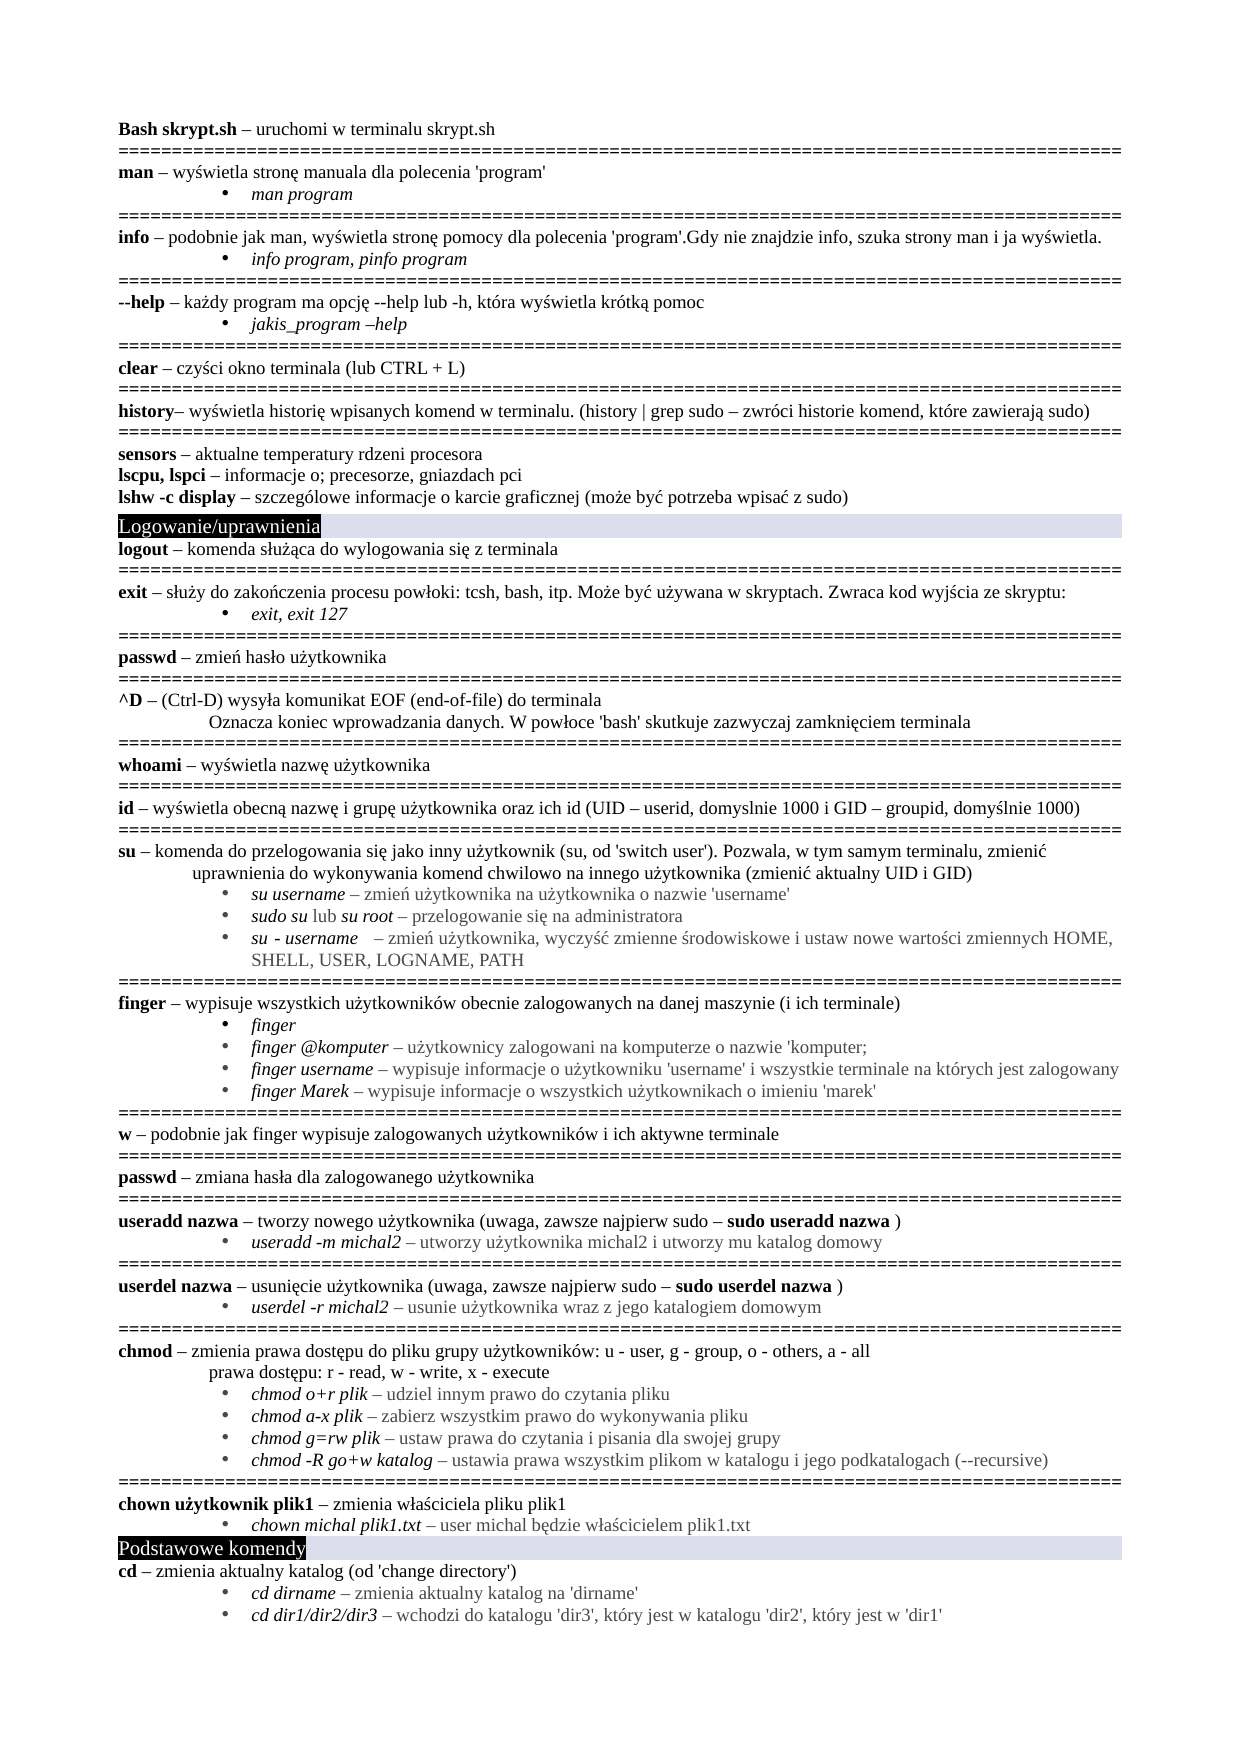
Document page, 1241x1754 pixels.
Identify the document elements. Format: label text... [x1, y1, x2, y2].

list cd dir1/dir2/dir3 – wchodzi do katalogu 'dir3', który jest w katalogu 'dir2', który jest w 'dir1' [222, 1603, 1122, 1626]
list lscpu, lspci – informacje o; precesorze, gniazdach pci [118, 464, 1122, 486]
subtitle sensors – aktualne temperatury rdzeni procesora [118, 443, 1122, 464]
subtitle Logowanie/uprawnienia [118, 514, 1122, 538]
subtitle Bash skrypt.sh – uruchomi w terminalu skrypt.sh [118, 118, 1122, 140]
list chown michal plik1.txt – user michal będzie właścicielem plik1.txt [222, 1514, 1122, 1536]
list sudo su lub su root – przelogowanie się na administratora [222, 905, 1122, 927]
list finger username – wypisuje informacje o użytkowniku 'username' i wszystkie terminale na których jest zalogowany [222, 1058, 1122, 1080]
list jakis_program –help [222, 313, 1122, 335]
subtitle ==============================================================================================chown użytkownik plik1 – zmienia właściciela pliku plik1 [118, 1471, 1122, 1514]
list userdel -r michal2 – usunie użytkownika wraz z jego katalogiem domowym [222, 1296, 1122, 1318]
text ==============================================================================================clear – czyści okno terminala (lub CTRL + L) [118, 335, 1122, 378]
subtitle ============================================================================================== [118, 140, 1122, 161]
subtitle ==============================================================================================userdel nazwa – usunięcie użytkownika (uwaga, zawsze najpierw sudo – sudo userdel nazwa ) [118, 1253, 1122, 1296]
subtitle ==============================================================================================history– wyświetla historię wpisanych komend w terminalu. (history | grep sudo – zwróci historie komend, które zawierają sudo) [118, 378, 1122, 421]
subtitle ==============================================================================================exit – służy do zakończenia procesu powłoki: tcsh, bash, itp. Może być używana w skryptach. Zwraca kod wyjścia ze skryptu: [118, 559, 1122, 602]
list Oznacza koniec wprowadzania danych. W powłoce 'bash' skutkuje zazwyczaj zamknięciem terminala [208, 711, 1122, 732]
list man program [222, 183, 1122, 205]
subtitle Podstawowe komendy [118, 1536, 1122, 1560]
subtitle ==============================================================================================^D – (Ctrl-D) wysyła komunikat EOF (end-of-file) do terminala [118, 668, 1122, 711]
subtitle logout – komenda służąca do wylogowania się z terminala [118, 538, 1122, 559]
list chmod o+r plik – udziel innym prawo do czytania pliku [222, 1383, 1122, 1405]
subtitle ==============================================================================================useradd nazwa – tworzy nowego użytkownika (uwaga, zawsze najpierw sudo – sudo useradd nazwa ) [118, 1188, 1122, 1231]
subtitle ==============================================================================================passwd – zmiana hasła dla zalogowanego użytkownika [118, 1145, 1122, 1188]
list chmod a-x plik – zabierz wszystkim prawo do wykonywania pliku [222, 1405, 1122, 1427]
subtitle ==============================================================================================id – wyświetla obecną nazwę i grupę użytkownika oraz ich id (UID – userid, domyslnie 1000 i GID – groupid, domyślnie 1000) [118, 775, 1122, 818]
list exit, exit 127 [222, 602, 1122, 624]
list su username – zmień użytkownika na użytkownika o nazwie 'username' [222, 883, 1122, 905]
subtitle ==============================================================================================whoami – wyświetla nazwę użytkownika [118, 732, 1122, 775]
subtitle cd – zmienia aktualny katalog (od 'change directory') [118, 1560, 1122, 1582]
subtitle ==============================================================================================w – podobnie jak finger wypisuje zalogowanych użytkowników i ich aktywne terminale [118, 1102, 1122, 1145]
list chmod -R go+w katalog – ustawia prawa wszystkim plikom w katalogu i jego podkatalogach (--recursive) [222, 1449, 1122, 1471]
subtitle ============================================================================================== [118, 421, 1122, 443]
list finger @komputer – użytkownicy zalogowani na komputerze o nazwie 'komputer; [222, 1036, 1122, 1058]
subtitle ==============================================================================================su – komenda do przelogowania się jako inny użytkownik (su, od 'switch user'). Pozwala, w tym samym terminalu, zmienić uprawnienia do wykonywania komend chwilowo na innego użytkownika (zmienić aktualny UID i GID) [118, 818, 1122, 883]
list prawa dostępu: r - read, w - write, x - execute [208, 1361, 1122, 1383]
subtitle ==============================================================================================chmod – zmienia prawa dostępu do pliku grupy użytkowników: u - user, g - group, o - others, a - all [118, 1318, 1122, 1361]
list finger [222, 1014, 1122, 1036]
list cd dirname – zmienia aktualny katalog na 'dirname' [222, 1582, 1122, 1603]
subtitle ==============================================================================================--help – każdy program ma opcję --help lub -h, która wyświetla krótką pomoc [118, 270, 1122, 313]
list useradd -m michal2 – utworzy użytkownika michal2 i utworzy mu katalog domowy [222, 1231, 1122, 1253]
list chmod g=rw plik – ustaw prawa do czytania i pisania dla swojej grupy [222, 1427, 1122, 1449]
list finger Marek – wypisuje informacje o wszystkich użytkownikach o imieniu 'marek' [222, 1080, 1122, 1102]
text lshw -c display – szczególowe informacje o karcie graficznej (może być potrzeba wpisać z sudo) [118, 486, 1122, 507]
list su - username – zmień użytkownika, wyczyść zmienne środowiskowe i ustaw nowe wartości zmiennych HOME, SHELL, USER, LOGNAME, PATH [222, 927, 1122, 971]
subtitle ==============================================================================================info – podobnie jak man, wyświetla stronę pomocy dla polecenia 'program'.Gdy nie znajdzie info, szuka strony man i ja wyświetla. [118, 205, 1122, 248]
list info program, pinfo program [222, 248, 1122, 270]
subtitle ==============================================================================================passwd – zmień hasło użytkownika [118, 624, 1122, 668]
subtitle man – wyświetla stronę manuala dla polecenia 'program' [118, 161, 1122, 183]
subtitle ==============================================================================================finger – wypisuje wszystkich użytkowników obecnie zalogowanych na danej maszynie (i ich terminale) [118, 971, 1122, 1014]
